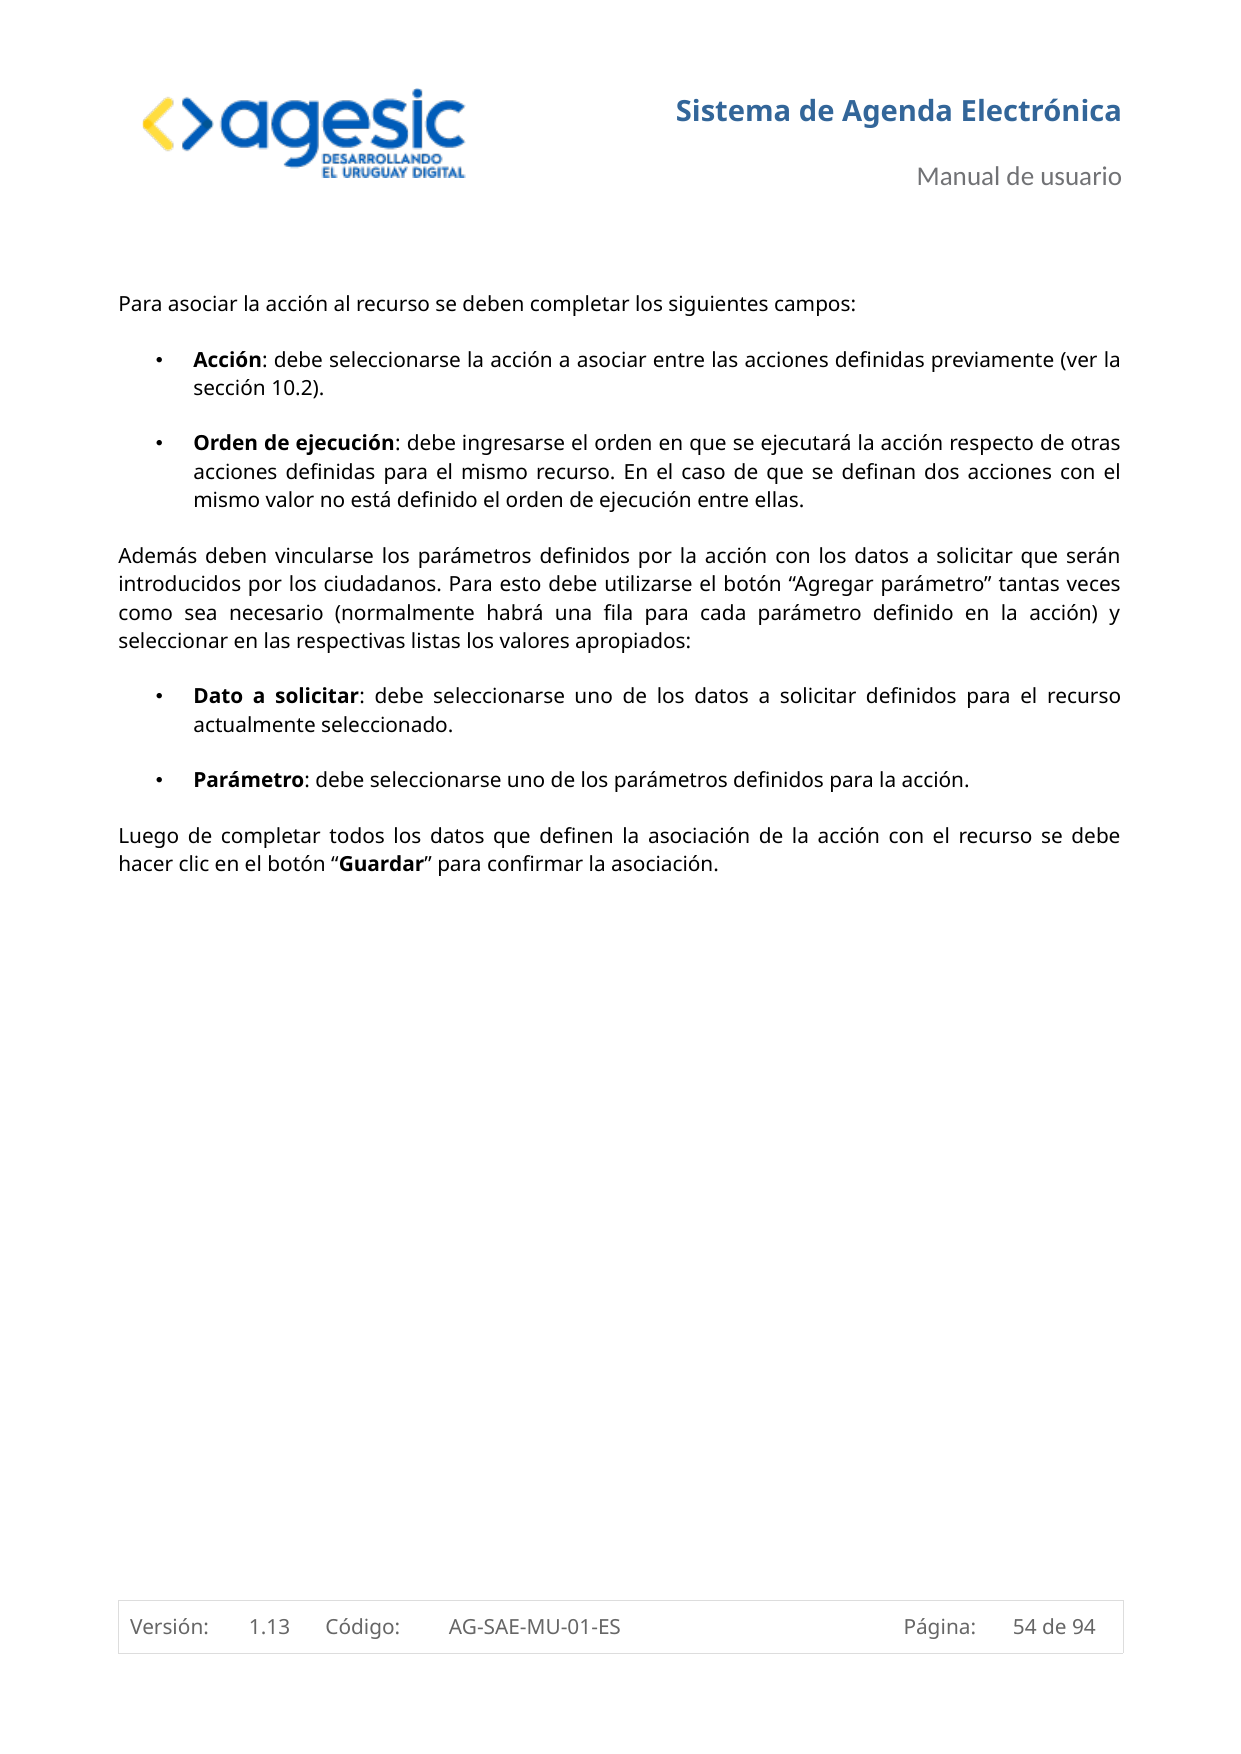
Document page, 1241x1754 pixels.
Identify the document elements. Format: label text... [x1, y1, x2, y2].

text Luego de completar todos los datos que definen la asociación de la acción con el recurso se debe hacer clic en el botón “Guardar” para confirmar la asociación. [118, 821, 1122, 878]
list Dato a solicitar: debe seleccionarse uno de los datos a solicitar definidos para el recurso actualmente seleccionado. [156, 682, 1122, 738]
list Acción: debe seleccionarse la acción a asociar entre las acciones definidas previamente (ver la sección 10.2). [156, 345, 1122, 402]
text Para asociar la acción al recurso se deben completar los siguientes campos: [118, 289, 1122, 318]
list Parámetro: debe seleccionarse uno de los parámetros definidos para la acción. [156, 765, 1122, 794]
list Orden de ejecución: debe ingresarse el orden en que se ejecutará la acción respecto de otras acciones definidas para el mismo recurso. En el caso de que se definan dos acciones con el mismo valor no está definido el orden de ejecución entre ellas. [156, 428, 1122, 514]
text Además deben vincularse los parámetros definidos por la acción con los datos a solicitar que serán introducidos por los ciudadanos. Para esto debe utilizarse el botón “Agregar parámetro” tantas veces como sea necesario (normalmente habrá una fila para cada parámetro definido en la acción) y seleccionar en las respectivas listas los valores apropiados: [118, 541, 1122, 654]
picture [142, 88, 466, 178]
